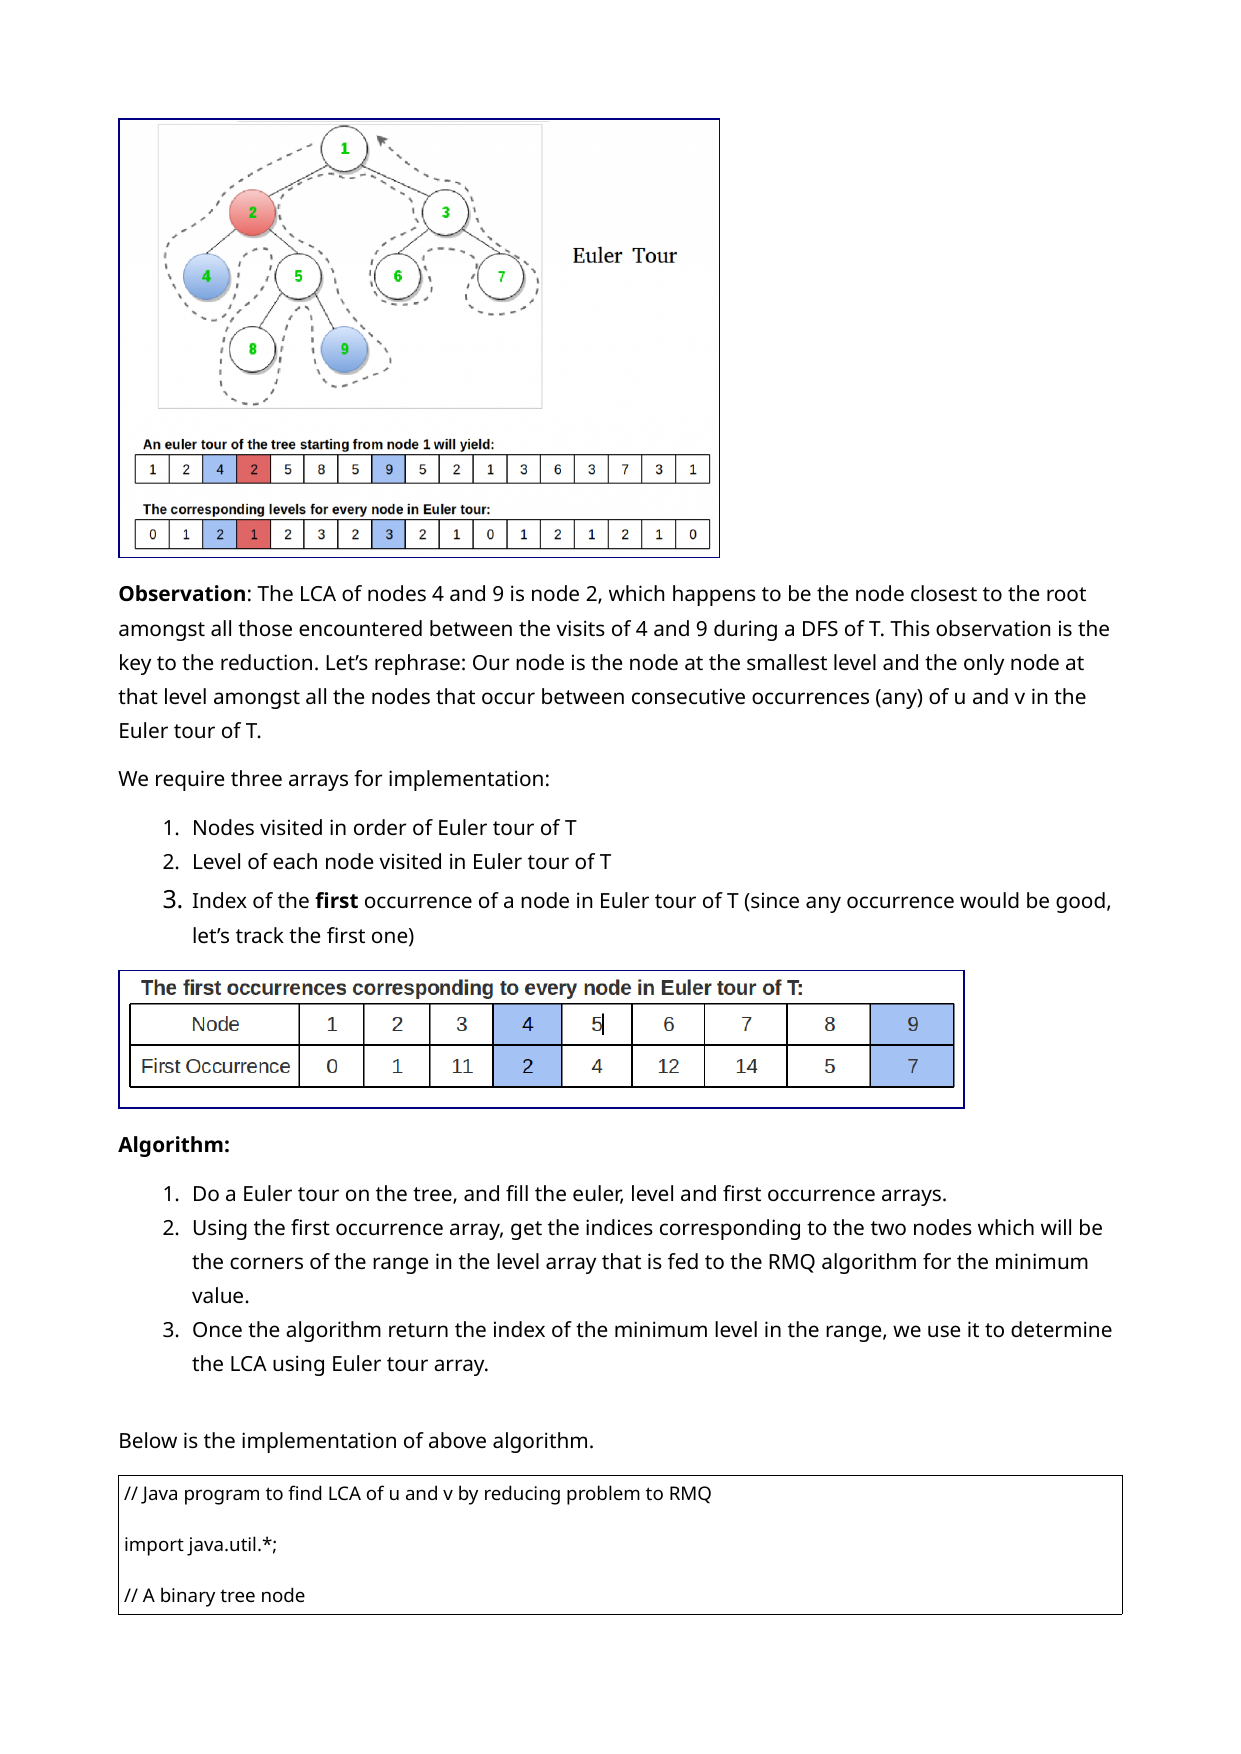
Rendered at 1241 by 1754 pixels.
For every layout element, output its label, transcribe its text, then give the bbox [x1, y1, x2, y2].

list Using the first occurrence array, get the indices corresponding to the two nodes which will be the corners of the range in the level array that is fed to the RMQ algorithm for the minimum value. [162, 1213, 1122, 1309]
text We require three arrays for implementation: [118, 764, 1122, 793]
list Once the algorithm return the index of the minimum level in the range, we use it to determine the LCA using Euler tour array. [162, 1315, 1122, 1377]
text Algorithm: [118, 1130, 1122, 1158]
table_header // Java program to find LCA of u and v by reducing problem to RMQ import java.util.*; // A binary tree node [119, 1476, 1122, 1614]
picture [120, 120, 719, 557]
list Do a Euler tour on the tree, and fill the euler, level and first occurrence arrays. [162, 1179, 1122, 1207]
list Index of the first occurrence of a node in Euler tour of T (since any occurrence would be good, let’s track the first one) [162, 881, 1122, 949]
text Below is the implementation of above algorithm. [118, 1426, 1122, 1454]
text Observation: The LCA of nodes 4 and 9 is node 2, which happens to be the node closest to the root amongst all those encountered between the visits of 4 and 9 during a DFS of T. This observation is the key to the reduction. Let’s rephrase: Our node is the node at the smallest level and the only node at that level amongst all the nodes that occur between consecutive occurrences (any) of u and v in the Euler tour of T. [118, 579, 1122, 744]
list Level of each node visited in Euler tour of T [162, 847, 1122, 876]
list Nodes visited in order of Euler tour of T [162, 813, 1122, 842]
picture [120, 971, 963, 1107]
